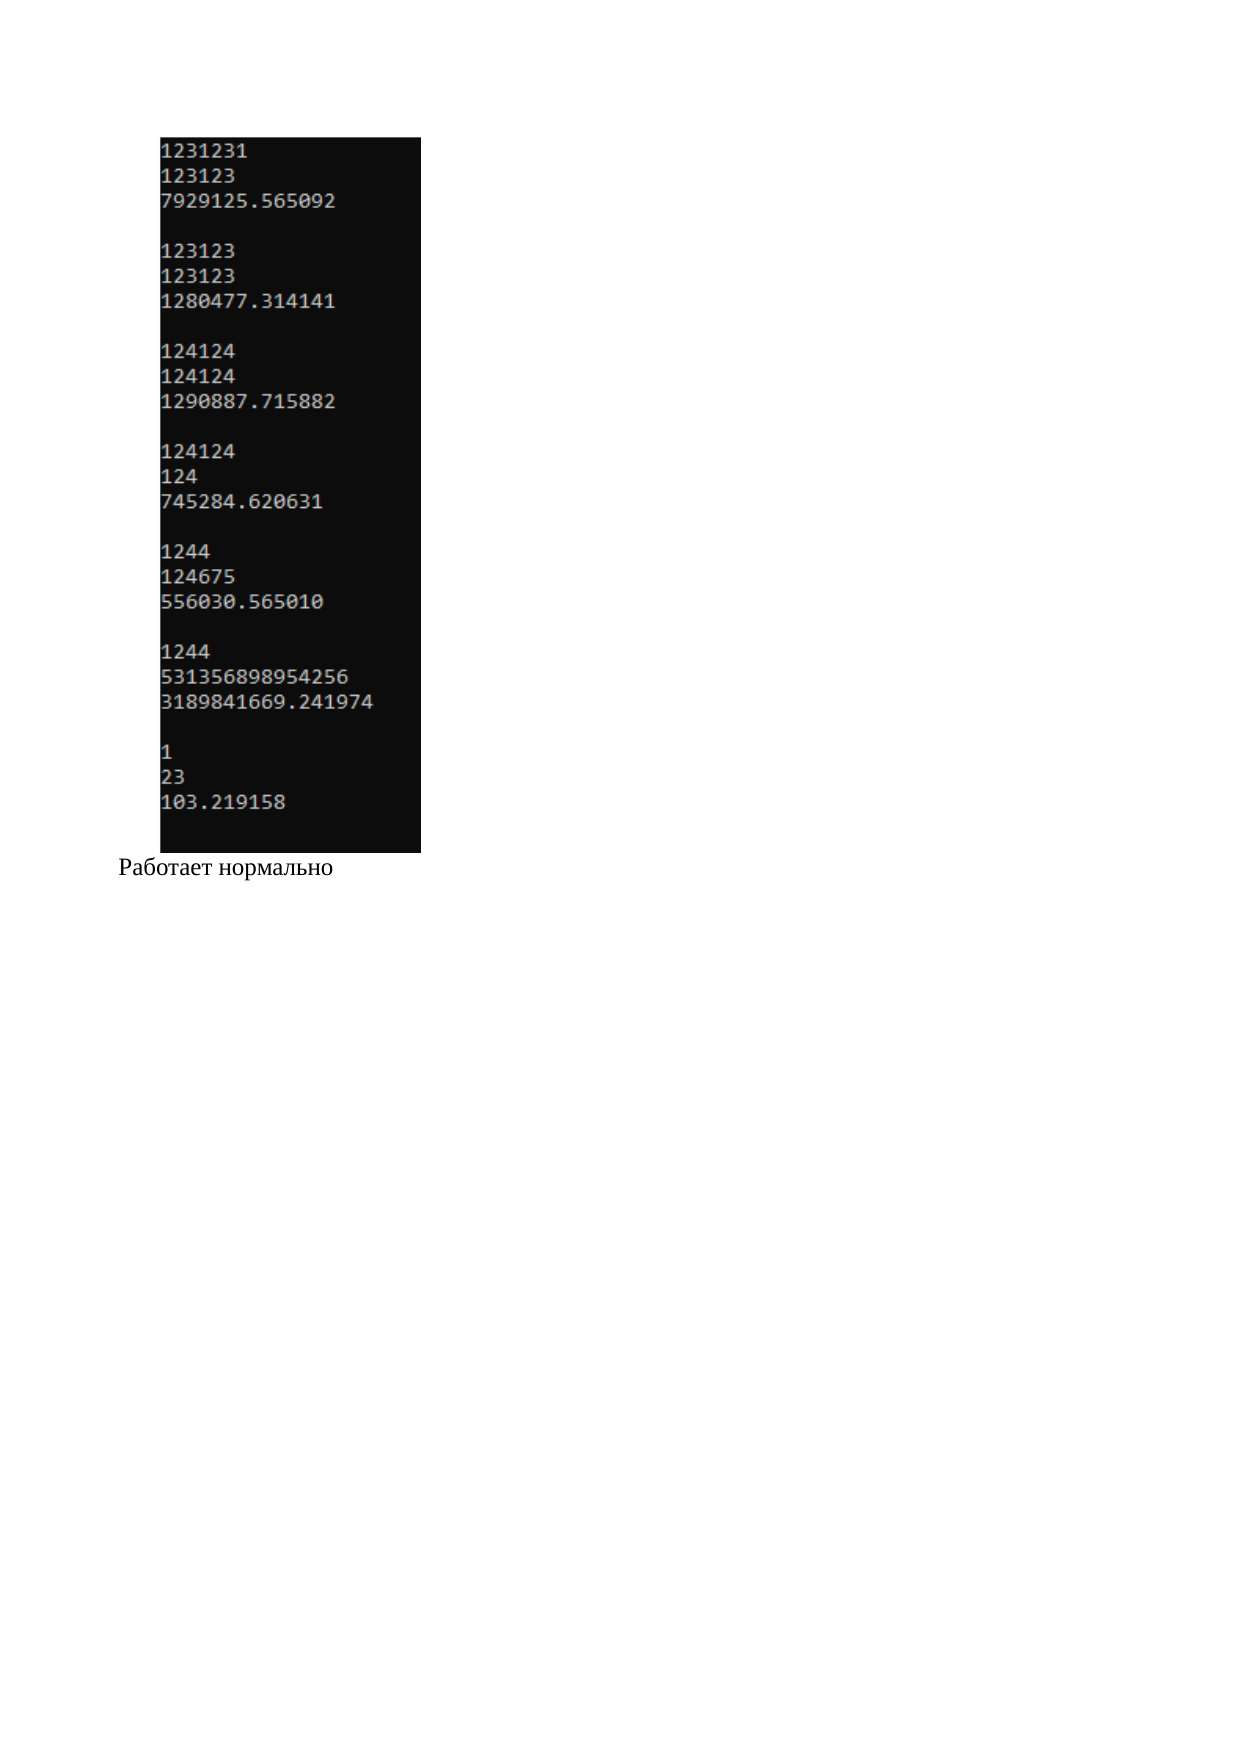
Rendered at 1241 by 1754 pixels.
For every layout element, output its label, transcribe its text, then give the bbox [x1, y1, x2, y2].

text Работает нормально [118, 118, 1122, 881]
picture [159, 136, 421, 853]
